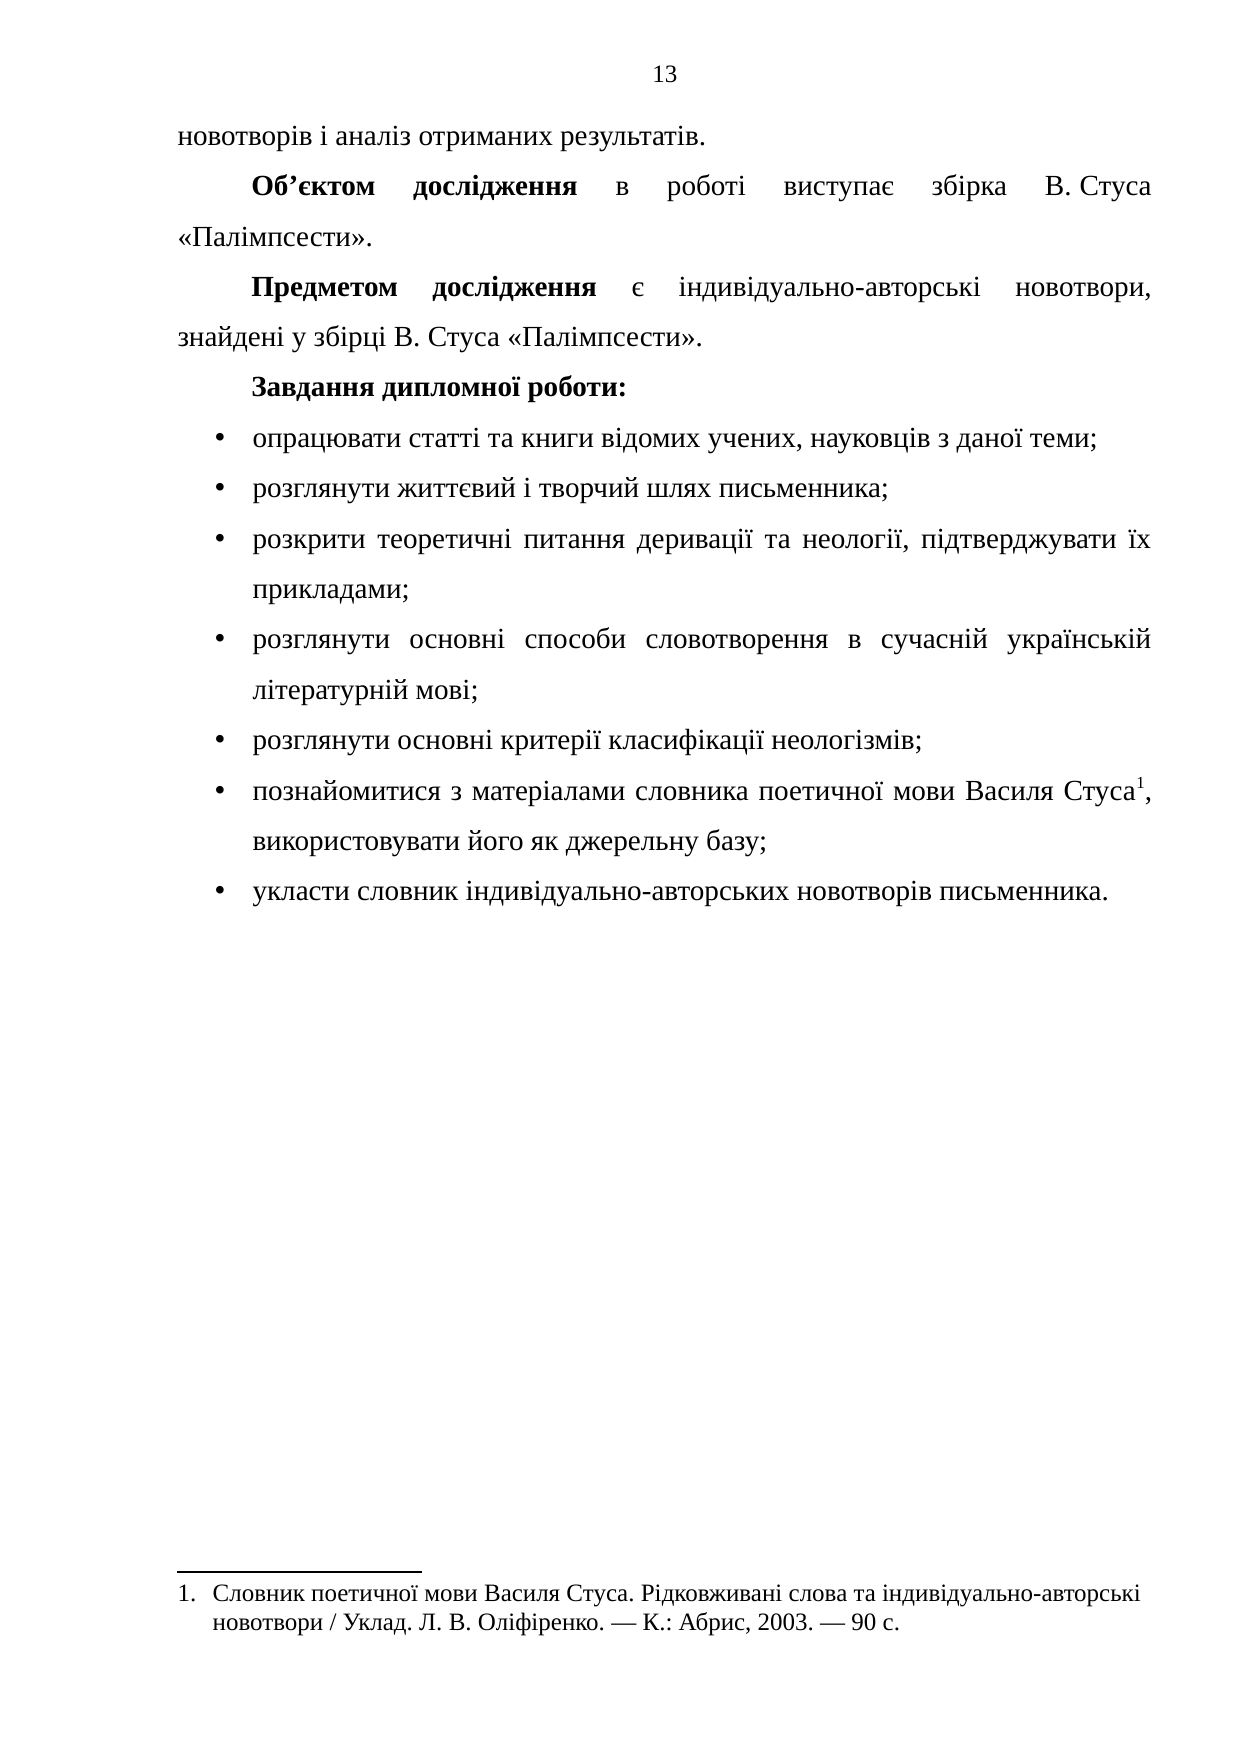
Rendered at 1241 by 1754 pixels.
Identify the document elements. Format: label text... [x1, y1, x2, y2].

text Завдання дипломної роботи: [177, 369, 1152, 403]
list укласти словник індивідуально-авторських новотворів письменника. [215, 873, 1152, 907]
text новотворів і аналіз отриманих результатів. [177, 118, 1152, 152]
list розкрити теоретичні питання деривації та неології, підтверджувати їх прикладами; [215, 521, 1152, 605]
text Предметом дослідження є індивідуально‑авторські новотвори, знайдені у збірці В. Стуса «Палімпсести». [177, 269, 1152, 353]
list познайомитися з матеріалами словника поетичної мови Василя Стуса, використовувати його як джерельну базу; [215, 773, 1152, 857]
text Об’єктом дослідження в роботі виступає збірка В. Стуса «Палімпсести». [177, 168, 1152, 252]
list Словник поетичної мови Василя Стуса. Рідковживані слова та індивідуально-авторські новотвори / Уклад. Л. В. Оліфіренко. — К.: Абрис, 2003. — 90 с. [177, 1578, 1152, 1636]
list опрацювати статті та книги відомих учених, науковців з даної теми; [215, 420, 1152, 453]
list розглянути основні критерії класифікації неологізмів; [215, 722, 1152, 756]
list розглянути основні способи словотворення в сучасній українській літературній мові; [215, 621, 1152, 705]
list розглянути життєвий і творчий шлях письменника; [215, 470, 1152, 504]
